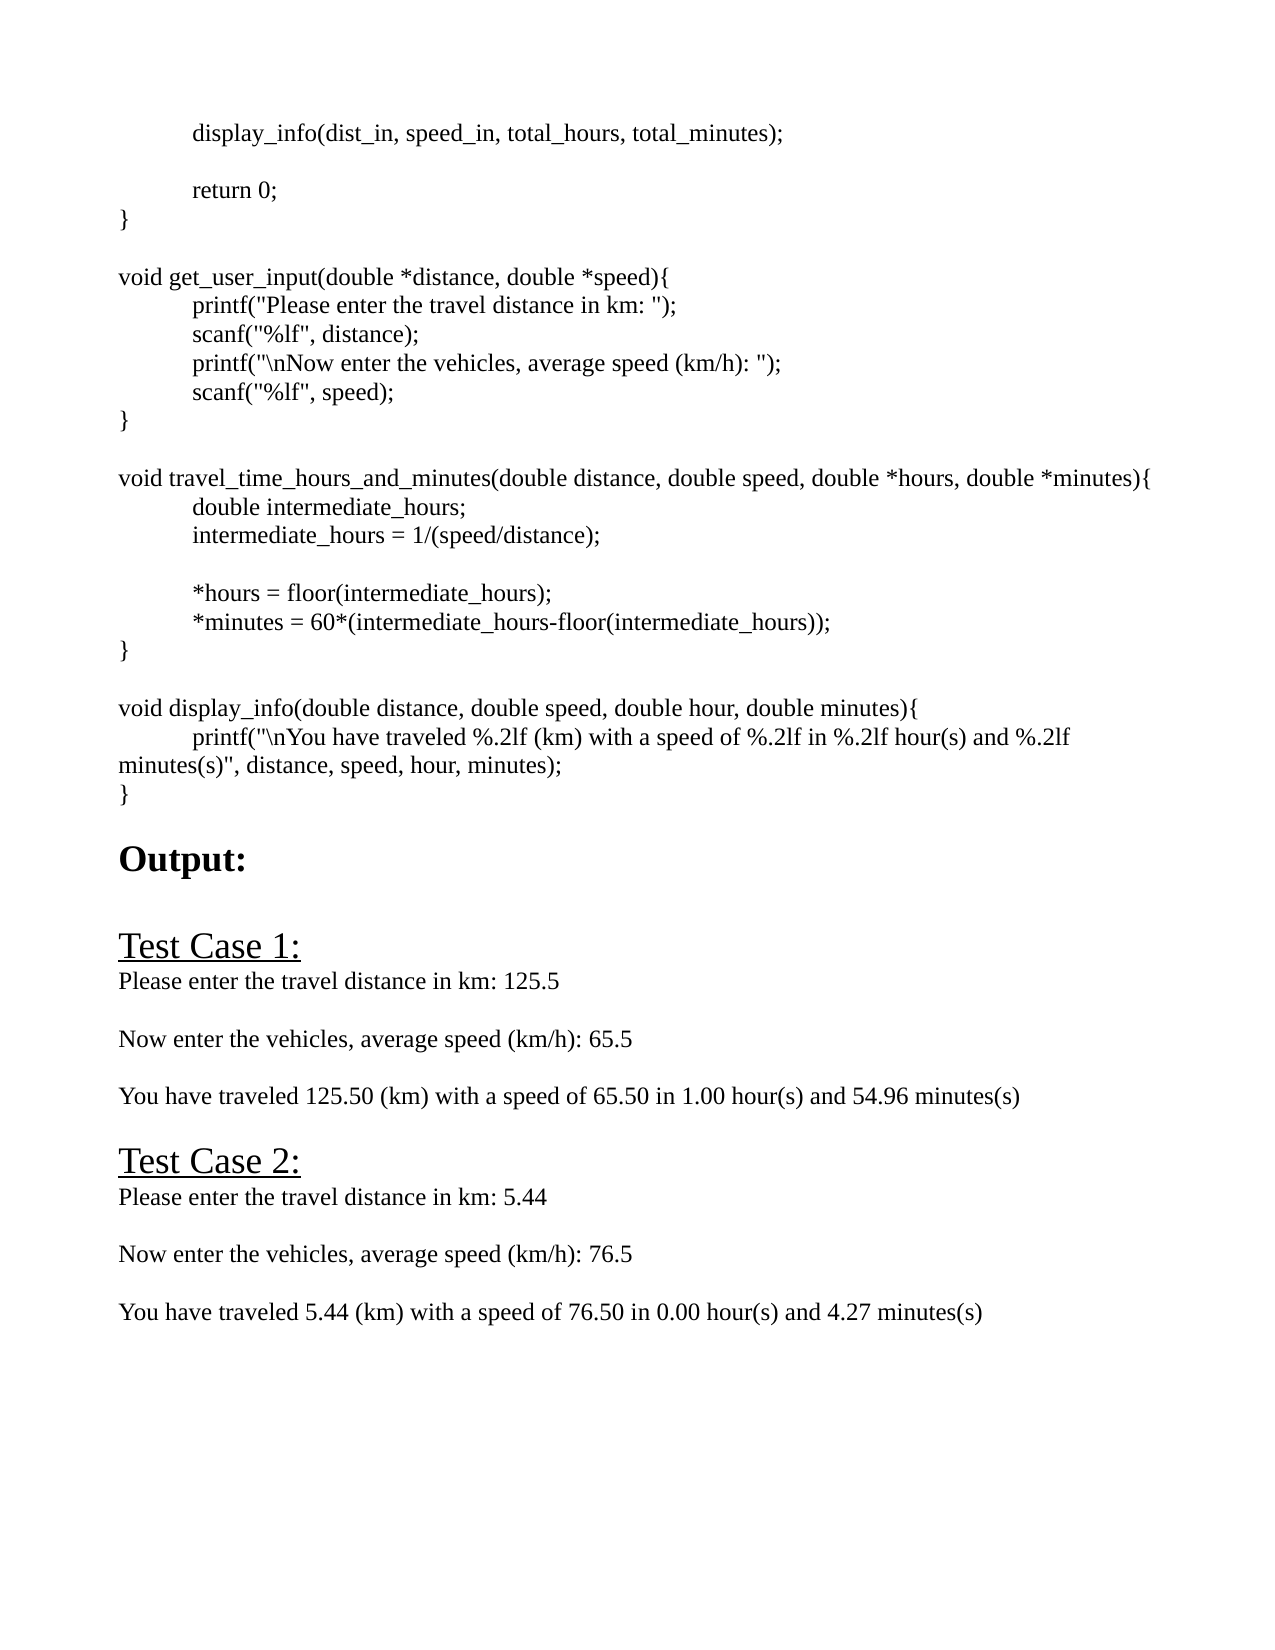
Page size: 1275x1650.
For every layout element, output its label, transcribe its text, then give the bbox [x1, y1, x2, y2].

text } [118, 406, 1157, 434]
text printf("\nYou have traveled %.2lf (km) with a speed of %.2lf in %.2lf hour(s) and %.2lf minutes(s)", distance, speed, hour, minutes); [118, 722, 1157, 779]
text Please enter the travel distance in km: 125.5 [118, 966, 1157, 995]
text printf("\nNow enter the vehicles, average speed (km/h): "); [118, 348, 1157, 377]
text You have traveled 125.50 (km) with a speed of 65.50 in 1.00 hour(s) and 54.96 minutes(s) [118, 1081, 1157, 1110]
text scanf("%lf", distance); [118, 319, 1157, 348]
text scanf("%lf", speed); [118, 377, 1157, 406]
text intermediate_hours = 1/(speed/distance); [118, 521, 1157, 549]
text Now enter the vehicles, average speed (km/h): 65.5 [118, 1024, 1157, 1052]
text return 0; [118, 176, 1157, 204]
text Please enter the travel distance in km: 5.44 [118, 1182, 1157, 1211]
text Test Case 2: [118, 1139, 1157, 1182]
text Test Case 1: [118, 923, 1157, 966]
text } [118, 204, 1157, 233]
text *hours = floor(intermediate_hours); [118, 578, 1157, 607]
text void travel_time_hours_and_minutes(double distance, double speed, double *hours, double *minutes){ [118, 463, 1157, 492]
text display_info(dist_in, speed_in, total_hours, total_minutes); [118, 118, 1157, 147]
text void display_info(double distance, double speed, double hour, double minutes){ [118, 693, 1157, 722]
text Output: [118, 837, 1157, 880]
text void get_user_input(double *distance, double *speed){ [118, 262, 1157, 291]
text You have traveled 5.44 (km) with a speed of 76.50 in 0.00 hour(s) and 4.27 minutes(s) [118, 1297, 1157, 1326]
text } [118, 779, 1157, 808]
text printf("Please enter the travel distance in km: "); [118, 291, 1157, 319]
text } [118, 636, 1157, 664]
text Now enter the vehicles, average speed (km/h): 76.5 [118, 1239, 1157, 1268]
text *minutes = 60*(intermediate_hours-floor(intermediate_hours)); [118, 607, 1157, 636]
text double intermediate_hours; [118, 492, 1157, 521]
